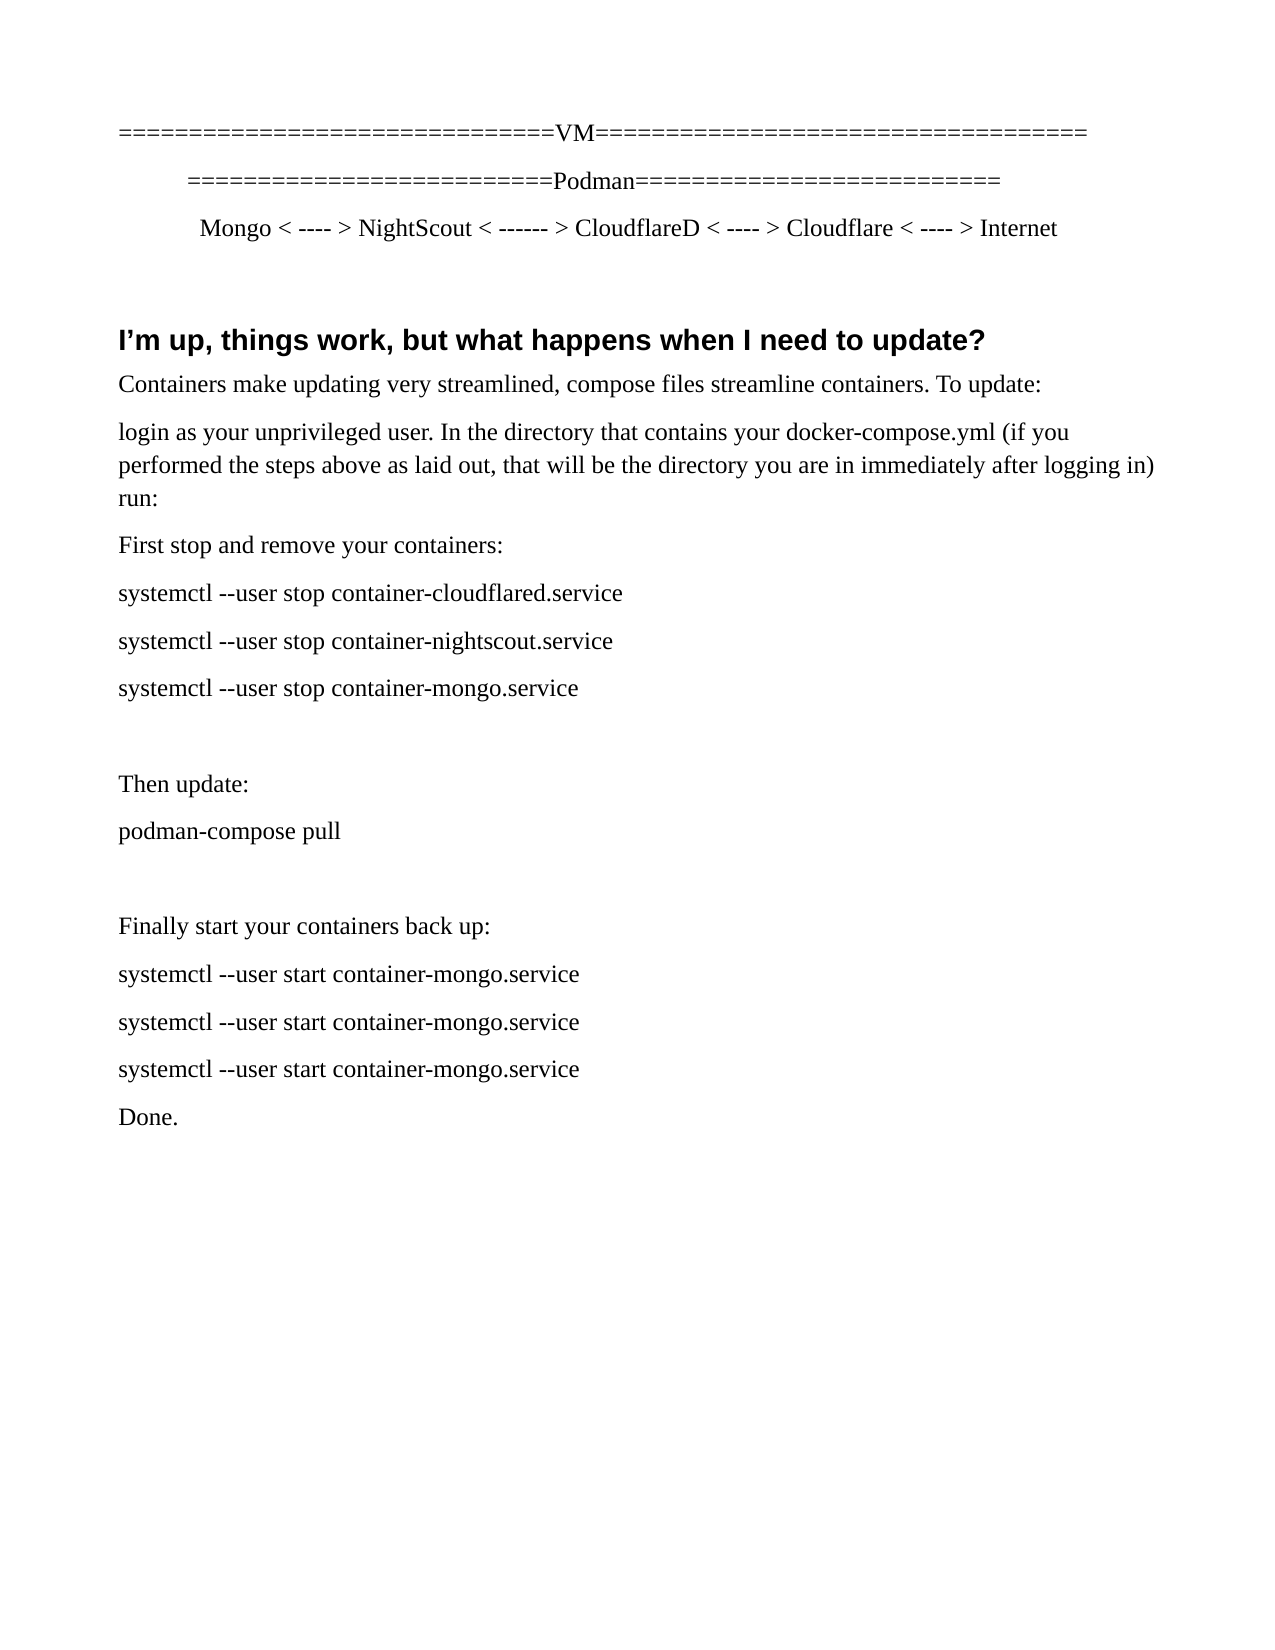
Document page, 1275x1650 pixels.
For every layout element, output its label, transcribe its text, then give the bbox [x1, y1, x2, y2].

text podman-compose pull [118, 816, 1157, 845]
text systemctl --user stop container-nightscout.service [118, 626, 1157, 654]
text systemctl --user start container-mongo.service [118, 1007, 1157, 1035]
text login as your unprivileged user. In the directory that contains your docker-compose.yml (if you performed the steps above as laid out, that will be the directory you are in immediately after logging in) run: [118, 417, 1157, 512]
text systemctl --user stop container-mongo.service [118, 673, 1157, 702]
text systemctl --user stop container-cloudflared.service [118, 578, 1157, 607]
subtitle I’m up, things work, but what happens when I need to update? [118, 323, 1157, 357]
text systemctl --user start container-mongo.service [118, 1054, 1157, 1083]
text Then update: [118, 769, 1157, 797]
text ===============================VM=================================== [118, 118, 1157, 147]
text systemctl --user start container-mongo.service [118, 959, 1157, 988]
text Done. [118, 1102, 1157, 1131]
text Mongo < ---- > NightScout < ------ > CloudflareD < ---- > Cloudflare < ---- > Internet [118, 213, 1157, 242]
text Finally start your containers back up: [118, 911, 1157, 940]
text ==========================Podman========================== [118, 166, 1157, 194]
text Containers make updating very streamlined, compose files streamline containers. To update: [118, 369, 1157, 398]
text First stop and remove your containers: [118, 531, 1157, 559]
